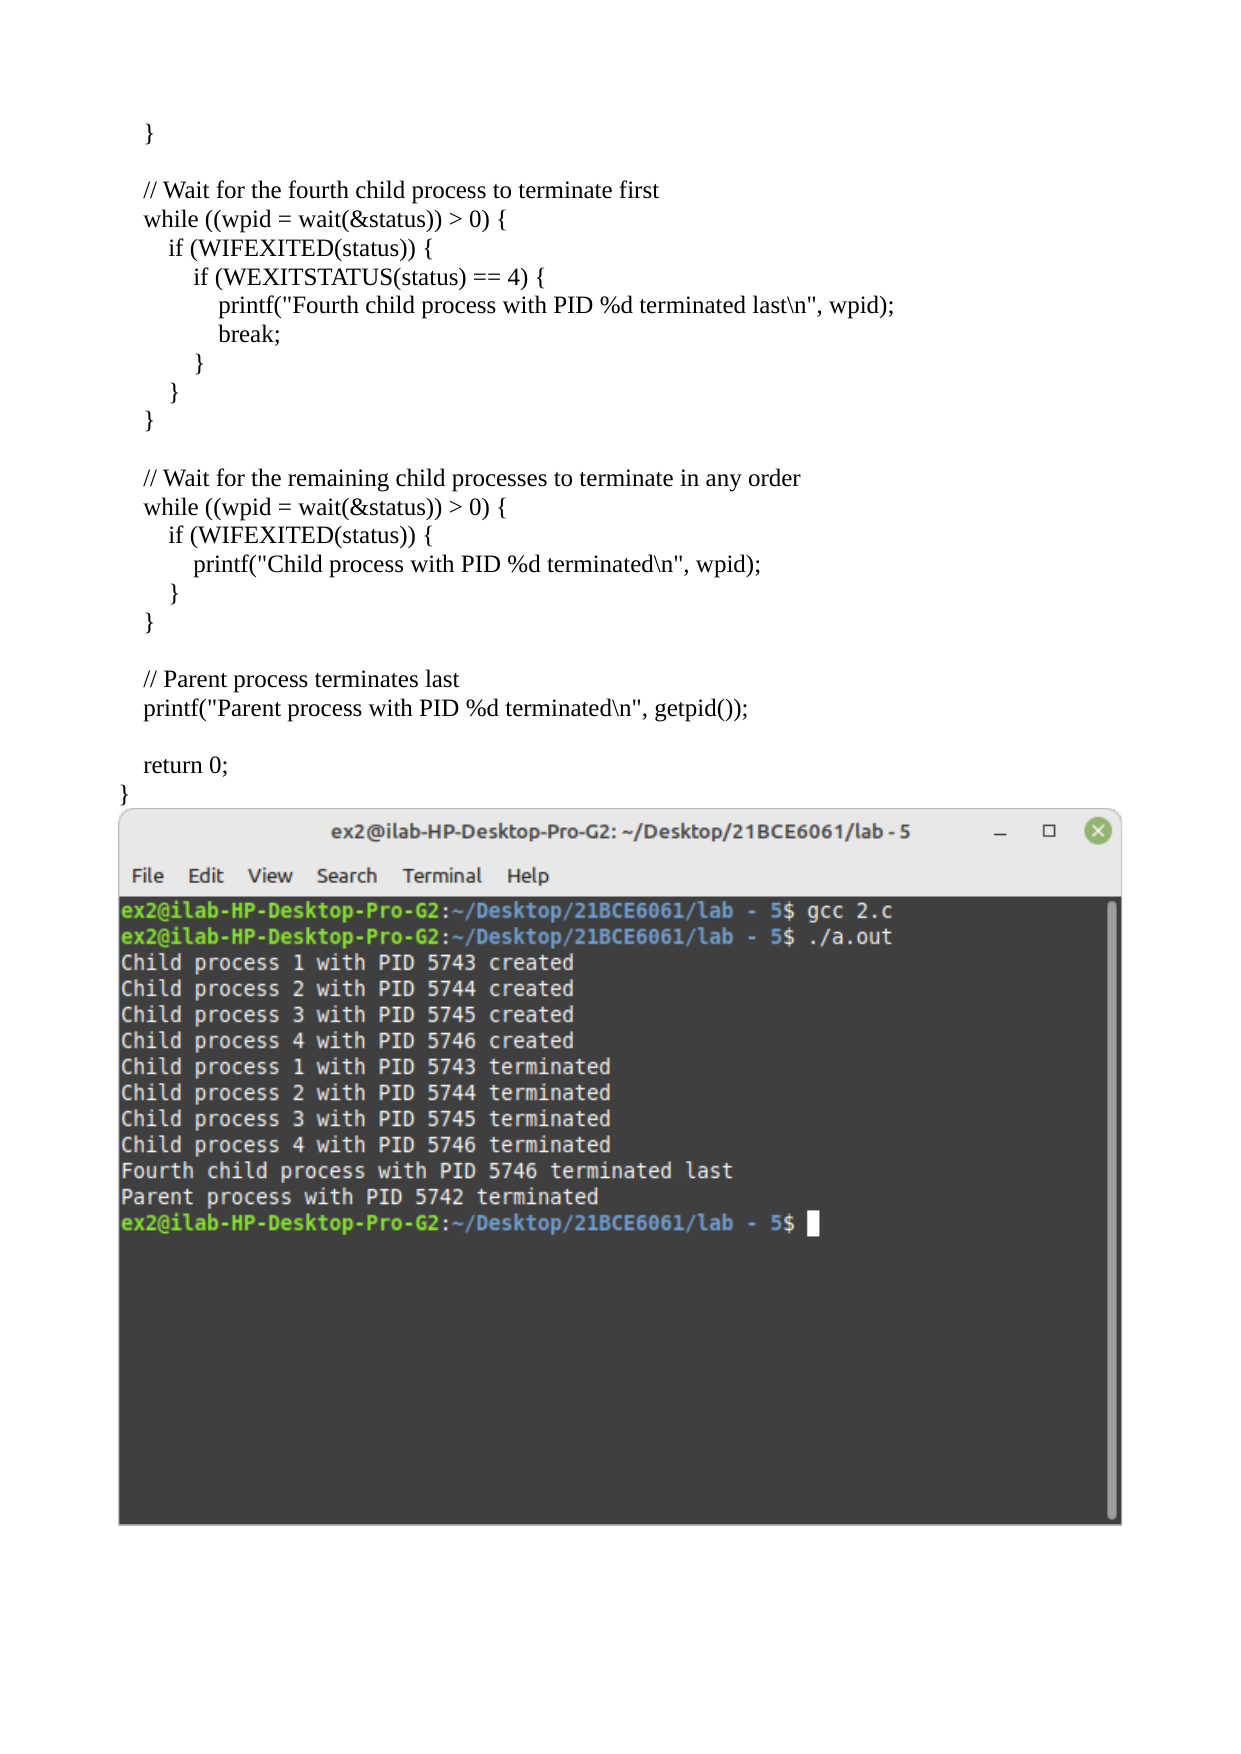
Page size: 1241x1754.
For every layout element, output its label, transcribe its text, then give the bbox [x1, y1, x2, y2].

text break; [118, 319, 1122, 348]
text if (WIFEXITED(status)) { [118, 233, 1122, 262]
picture [118, 808, 1123, 1526]
text } [118, 348, 1122, 377]
text // Parent process terminates last [118, 664, 1122, 693]
text } [118, 779, 1122, 808]
text } [118, 118, 1122, 147]
text while ((wpid = wait(&status)) > 0) { [118, 204, 1122, 233]
text if (WEXITSTATUS(status) == 4) { [118, 262, 1122, 291]
text if (WIFEXITED(status)) { [118, 521, 1122, 549]
text printf("Fourth child process with PID %d terminated last\n", wpid); [118, 291, 1122, 319]
text while ((wpid = wait(&status)) > 0) { [118, 492, 1122, 521]
text } [118, 406, 1122, 434]
text return 0; [118, 751, 1122, 779]
text } [118, 578, 1122, 607]
text // Wait for the remaining child processes to terminate in any order [118, 463, 1122, 492]
text printf("Child process with PID %d terminated\n", wpid); [118, 549, 1122, 578]
text } [118, 607, 1122, 636]
text // Wait for the fourth child process to terminate first [118, 176, 1122, 204]
text } [118, 377, 1122, 406]
text printf("Parent process with PID %d terminated\n", getpid()); [118, 693, 1122, 722]
